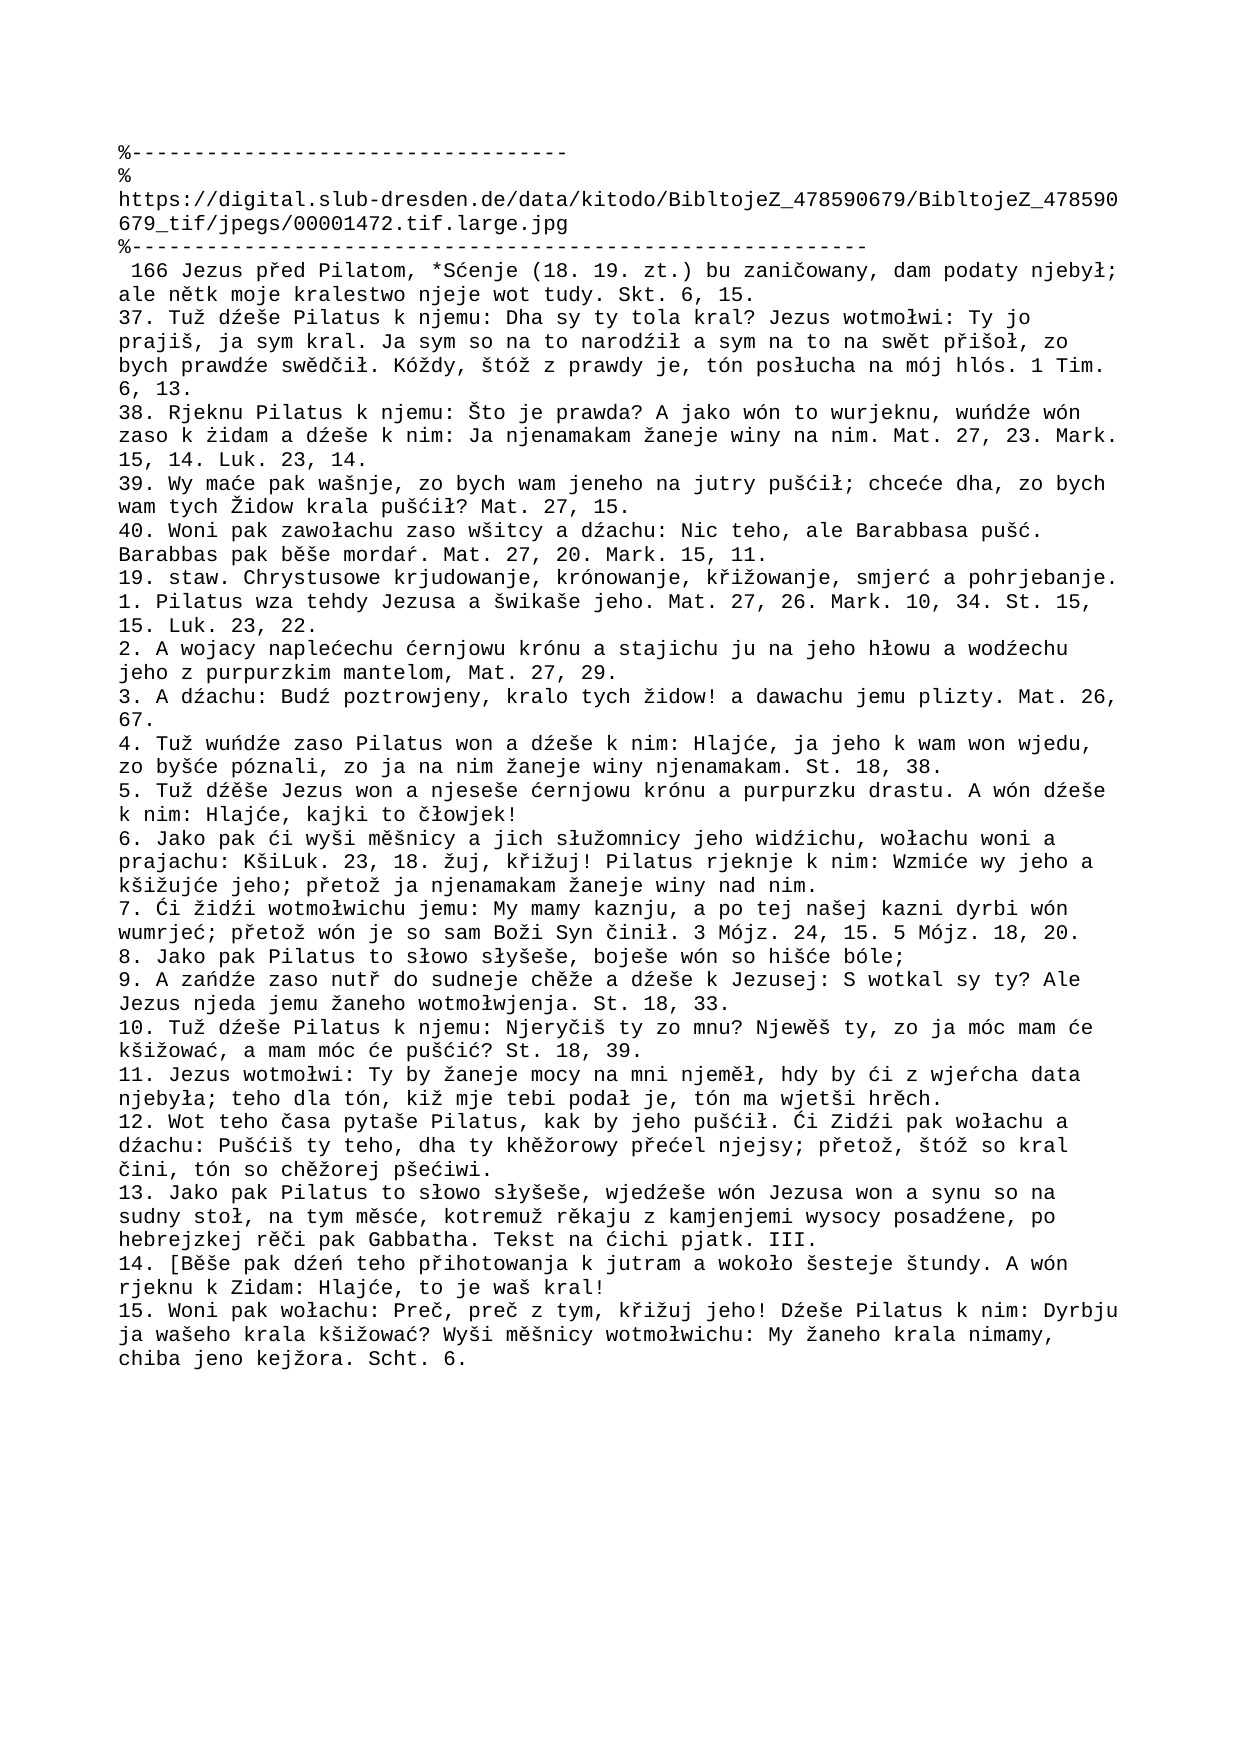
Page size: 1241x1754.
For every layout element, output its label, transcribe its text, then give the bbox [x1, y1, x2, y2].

text 4. Tuž wuńdźe zaso Pilatus won a dźeše k nim: Hlajće, ja jeho k wam won wjedu, zo byšće póznali, zo ja na nim žaneje winy njenamakam. St. 18, 38. [118, 733, 1122, 780]
text 38. Rjeknu Pilatus k njemu: Što je prawda? A jako wón to wurjeknu, wuńdźe wón zaso k żidam a dźeše k nim: Ja njenamakam žaneje winy na nim. Mat. 27, 23. Mark. 15, 14. Luk. 23, 14. [118, 402, 1122, 473]
text %----------------------------------------------------------- [118, 236, 1122, 260]
text 9. A zańdźe zaso nutř do sudneje chěže a dźeše k Jezusej: S wotkal sy ty? Ale Jezus njeda jemu žaneho wotmołwjenja. St. 18, 33. [118, 969, 1122, 1017]
text 6. Jako pak ći wyši měšnicy a jich słužomnicy jeho widźichu, wołachu woni a prajachu: KšiLuk. 23, 18. žuj, křižuj! Pilatus rjeknje k nim: Wzmiće wy jeho a kšižujće jeho; přetož ja njenamakam žaneje winy nad nim. [118, 827, 1122, 898]
text 40. Woni pak zawołachu zaso wšitcy a dźachu: Nic teho, ale Barabbasa pušć. Barabbas pak běše mordaŕ. Mat. 27, 20. Mark. 15, 11. [118, 520, 1122, 567]
text 12. Wot teho časa pytaše Pilatus, kak by jeho pušćił. Ći Zidźi pak wołachu a dźachu: Pušćiš ty teho, dha ty khěžorowy přećel njejsy; přetož, štóž so kral čini, tón so chěžorej pšećiwi. [118, 1111, 1122, 1182]
text 3. A dźachu: Budź poztrowjeny, kralo tych židow! a dawachu jemu plizty. Mat. 26, 67. [118, 686, 1122, 733]
text 13. Jako pak Pilatus to słowo słyšeše, wjedźeše wón Jezusa won a synu so na sudny stoł, na tym měsće, kotremuž rěkaju z kamjenjemi wysocy posadźene, po hebrejzkej rěči pak Gabbatha. Tekst na ćichi pjatk. III. [118, 1182, 1122, 1253]
text 11. Jezus wotmołwi: Ty by žaneje mocy na mni njeměł, hdy by ći z wjeŕcha data njebyła; teho dla tón, kiž mje tebi podał je, tón ma wjetši hrěch. [118, 1064, 1122, 1111]
text 7. Ći židźi wotmołwichu jemu: My mamy kaznju, a po tej našej kazni dyrbi wón wumrjeć; přetož wón je so sam Boži Syn činił. 3 Mójz. 24, 15. 5 Mójz. 18, 20. [118, 898, 1122, 946]
text 37. Tuž dźeše Pilatus k njemu: Dha sy ty tola kral? Jezus wotmołwi: Ty jo prajiš, ja sym kral. Ja sym so na to narodźił a sym na to na swět přišoł, zo bych prawdźe swědčił. Kóždy, štóž z prawdy je, tón posłucha na mój hlós. 1 Tim. 6, 13. [118, 307, 1122, 402]
text 14. [Běše pak dźeń teho přihotowanja k jutram a wokoło šesteje štundy. A wón rjeknu k Zidam: Hlajće, to je waš kral! [118, 1253, 1122, 1300]
text 5. Tuž dźěše Jezus won a njeseše ćernjowu krónu a purpurzku drastu. A wón dźeše k nim: Hlajće, kajki to čłowjek! [118, 780, 1122, 827]
text % https://digital.slub-dresden.de/data/kitodo/BibltojeZ_478590679/BibltojeZ_478590679_tif/jpegs/00001472.tif.large.jpg [118, 165, 1122, 236]
text 15. Woni pak wołachu: Preč, preč z tym, křižuj jeho! Dźeše Pilatus k nim: Dyrbju ja wašeho krala kšižować? Wyši měšnicy wotmołwichu: My žaneho krala nimamy, chiba jeno kejžora. Scht. 6. [118, 1300, 1122, 1371]
text %----------------------------------- [118, 142, 1122, 165]
text 2. A wojacy naplećechu ćernjowu krónu a stajichu ju na jeho hłowu a wodźechu jeho z purpurzkim mantelom, Mat. 27, 29. [118, 638, 1122, 686]
text 19. staw. Chrystusowe krjudowanje, krónowanje, křižowanje, smjerć a pohrjebanje. [118, 567, 1122, 591]
text 8. Jako pak Pilatus to słowo słyšeše, boješe wón so hišće bóle; [118, 946, 1122, 969]
text 39. Wy maće pak wašnje, zo bych wam jeneho na jutry pušćił; chceće dha, zo bych wam tych Židow krala pušćił? Mat. 27, 15. [118, 473, 1122, 520]
text 10. Tuž dźeše Pilatus k njemu: Njeryčiš ty zo mnu? Njewěš ty, zo ja móc mam će kšižować, a mam móc će pušćić? St. 18, 39. [118, 1017, 1122, 1064]
text 166 Jezus před Pilatom, *Sćenje (18. 19. zt.) bu zaničowany, dam podaty njebył; ale nětk moje kralestwo njeje wot tudy. Skt. 6, 15. [118, 260, 1122, 307]
text 1. Pilatus wza tehdy Jezusa a šwikaše jeho. Mat. 27, 26. Mark. 10, 34. St. 15, 15. Luk. 23, 22. [118, 591, 1122, 638]
